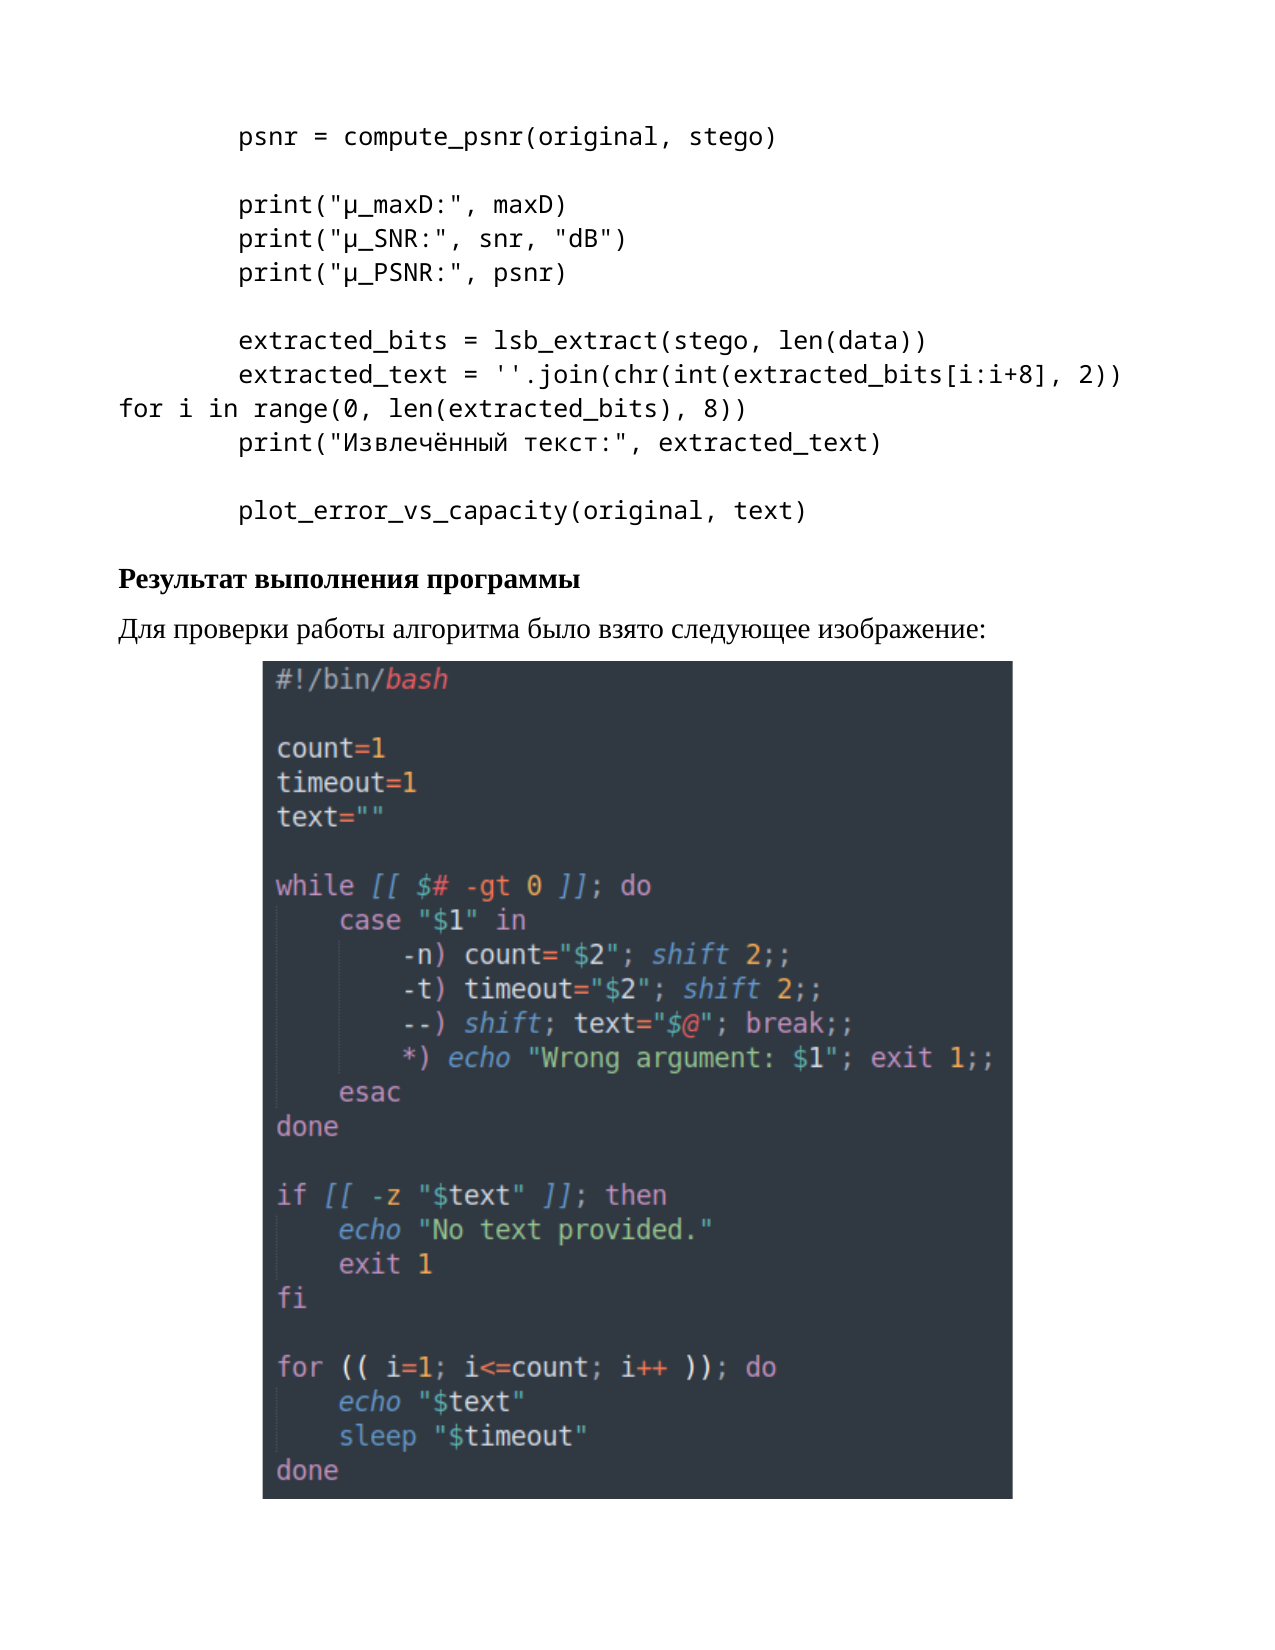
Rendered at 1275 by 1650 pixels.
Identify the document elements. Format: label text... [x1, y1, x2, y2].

text plot_error_vs_capacity(original, text) [118, 493, 1157, 527]
text print("μ_SNR:", snr, "dB") [118, 220, 1157, 254]
picture [262, 661, 1013, 1499]
text Для проверки работы алгоритма было взято следующее изображение: [118, 611, 1157, 645]
text psnr = compute_psnr(original, stego) [118, 118, 1157, 152]
text extracted_bits = lsb_extract(stego, len(data)) [118, 322, 1157, 357]
text print("Извлечённый текст:", extracted_text) [118, 425, 1157, 459]
text Результат выполнения программы [118, 561, 1157, 594]
text print("μ_PSNR:", psnr) [118, 254, 1157, 288]
text print("μ_maxD:", maxD) [118, 186, 1157, 220]
text extracted_text = ''.join(chr(int(extracted_bits[i:i+8], 2)) for i in range(0, len(extracted_bits), 8)) [118, 357, 1157, 425]
